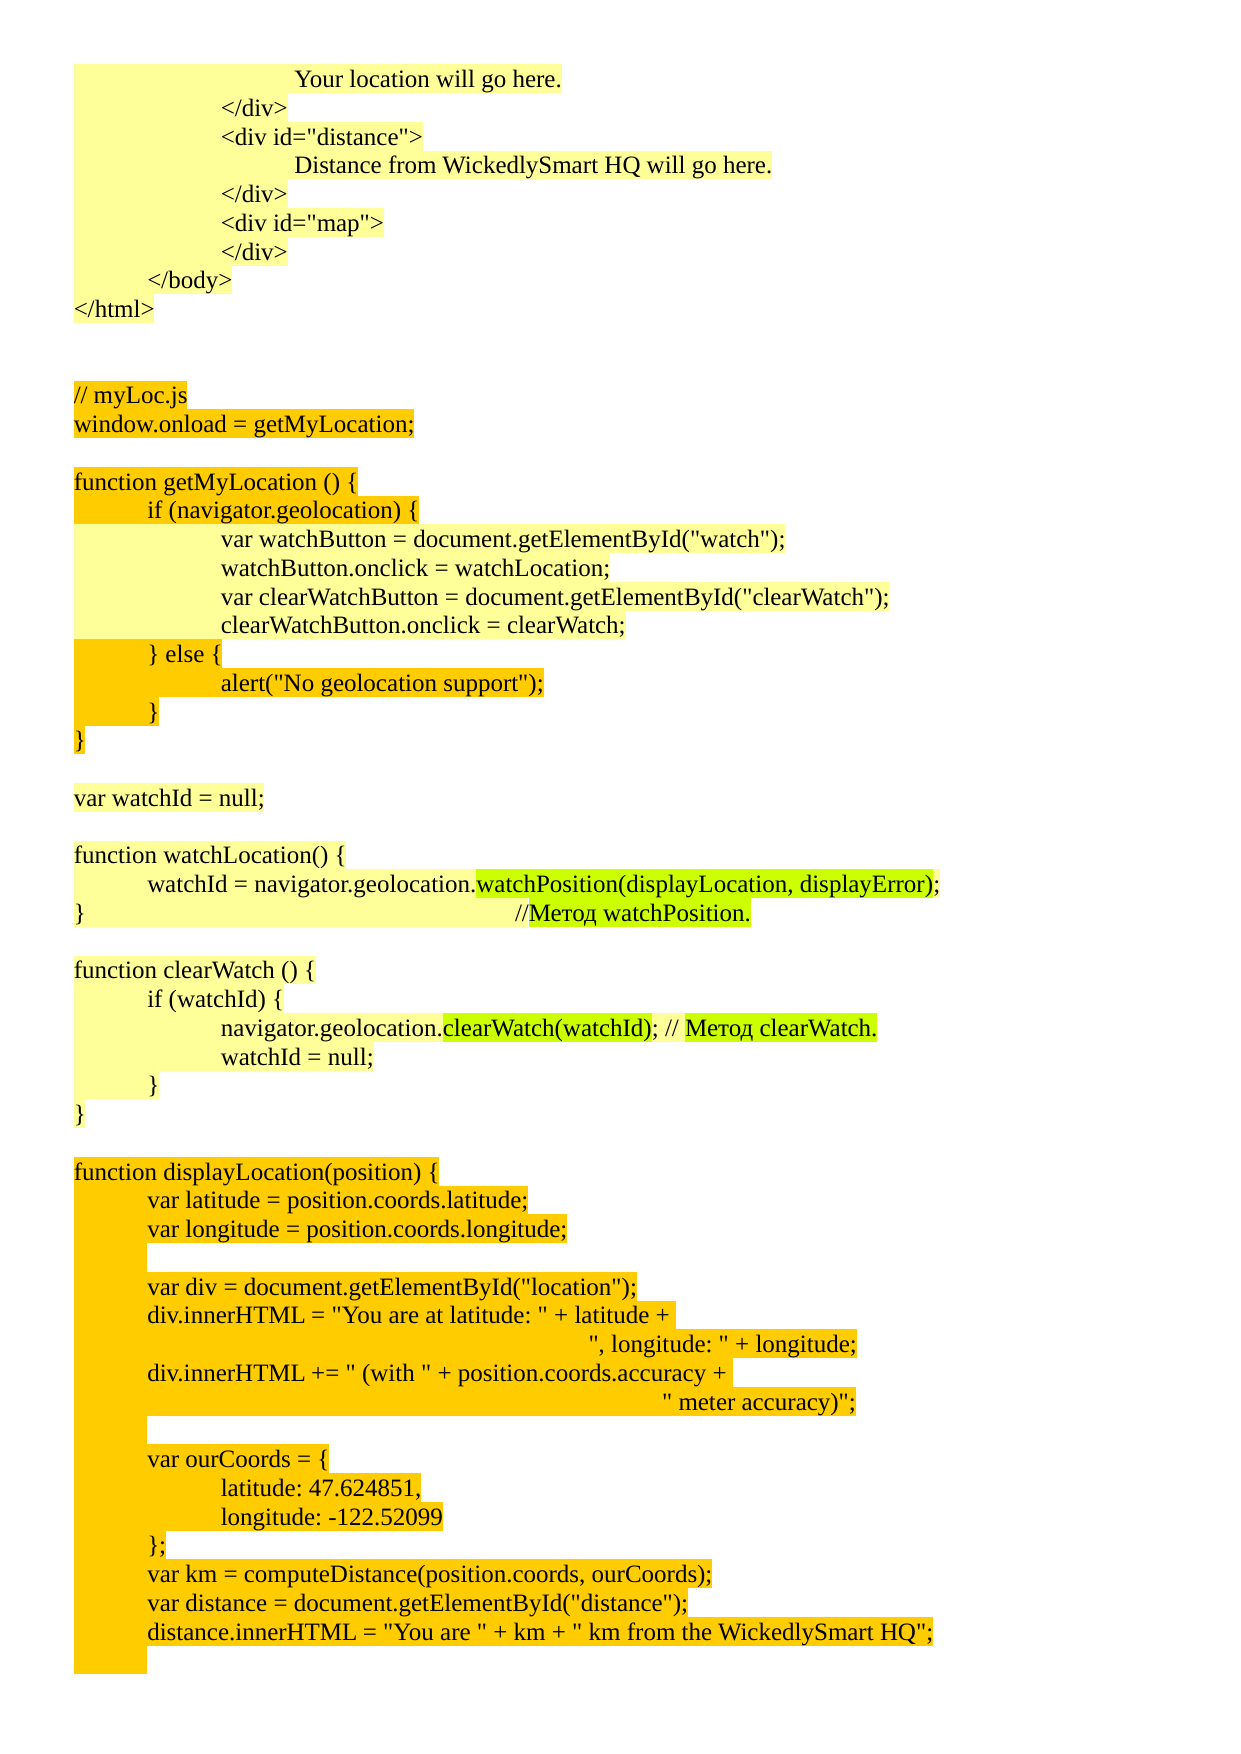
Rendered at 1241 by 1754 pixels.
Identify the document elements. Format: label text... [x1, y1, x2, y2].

text var longitude = position.coords.longitude; [73, 1214, 1173, 1243]
text <div id="map"> [73, 208, 1173, 237]
text <div id="distance"> [73, 122, 1173, 151]
text window.onload = getMyLocation; [73, 409, 1173, 438]
text navigator.geolocation.clearWatch(watchId); // Метод clearWatch. [73, 1013, 1173, 1042]
text } //Метод watchPosition. [73, 898, 1173, 927]
text Your location will go here. [73, 64, 1173, 93]
text div.innerHTML += " (with " + position.coords.accuracy + [73, 1358, 1173, 1387]
text function getMyLocation () { [73, 467, 1173, 496]
text function displayLocation(position) { [73, 1157, 1173, 1186]
text } [73, 726, 1173, 754]
text } else { [73, 639, 1173, 668]
text clearWatchButton.onclick = clearWatch; [73, 611, 1173, 639]
text </div> [73, 179, 1173, 208]
text var watchButton = document.getElementById("watch"); [73, 524, 1173, 553]
text longitude: -122.52099 [73, 1502, 1173, 1531]
text // myLoc.js [73, 381, 1173, 409]
text }; [73, 1531, 1173, 1559]
text </body> [73, 266, 1173, 294]
text var latitude = position.coords.latitude; [73, 1186, 1173, 1214]
text if (watchId) { [73, 984, 1173, 1013]
text function clearWatch () { [73, 956, 1173, 984]
text watchId = null; [73, 1042, 1173, 1071]
text } [73, 1099, 1173, 1128]
text var distance = document.getElementById("distance"); [73, 1588, 1173, 1617]
text ", longitude: " + longitude; [73, 1329, 1173, 1358]
text </html> [73, 294, 1173, 323]
text function watchLocation() { [73, 841, 1173, 869]
text var clearWatchButton = document.getElementById("clearWatch"); [73, 582, 1173, 611]
text alert("No geolocation support"); [73, 668, 1173, 697]
text var div = document.getElementById("location"); [73, 1272, 1173, 1301]
text " meter accuracy)"; [73, 1387, 1173, 1416]
text div.innerHTML = "You are at latitude: " + latitude + [73, 1301, 1173, 1329]
text </div> [73, 237, 1173, 266]
text var watchId = null; [73, 783, 1173, 812]
text var km = computeDistance(position.coords, ourCoords); [73, 1559, 1173, 1588]
text var ourCoords = { [73, 1444, 1173, 1473]
text watchId = navigator.geolocation.watchPosition(displayLocation, displayError); [73, 869, 1173, 898]
text distance.innerHTML = "You are " + km + " km from the WickedlySmart HQ"; [73, 1617, 1173, 1646]
text latitude: 47.624851, [73, 1473, 1173, 1502]
text watchButton.onclick = watchLocation; [73, 553, 1173, 582]
text if (navigator.geolocation) { [73, 496, 1173, 524]
text </div> [73, 93, 1173, 122]
text } [73, 697, 1173, 726]
text } [73, 1071, 1173, 1099]
text Distance from WickedlySmart HQ will go here. [73, 151, 1173, 179]
